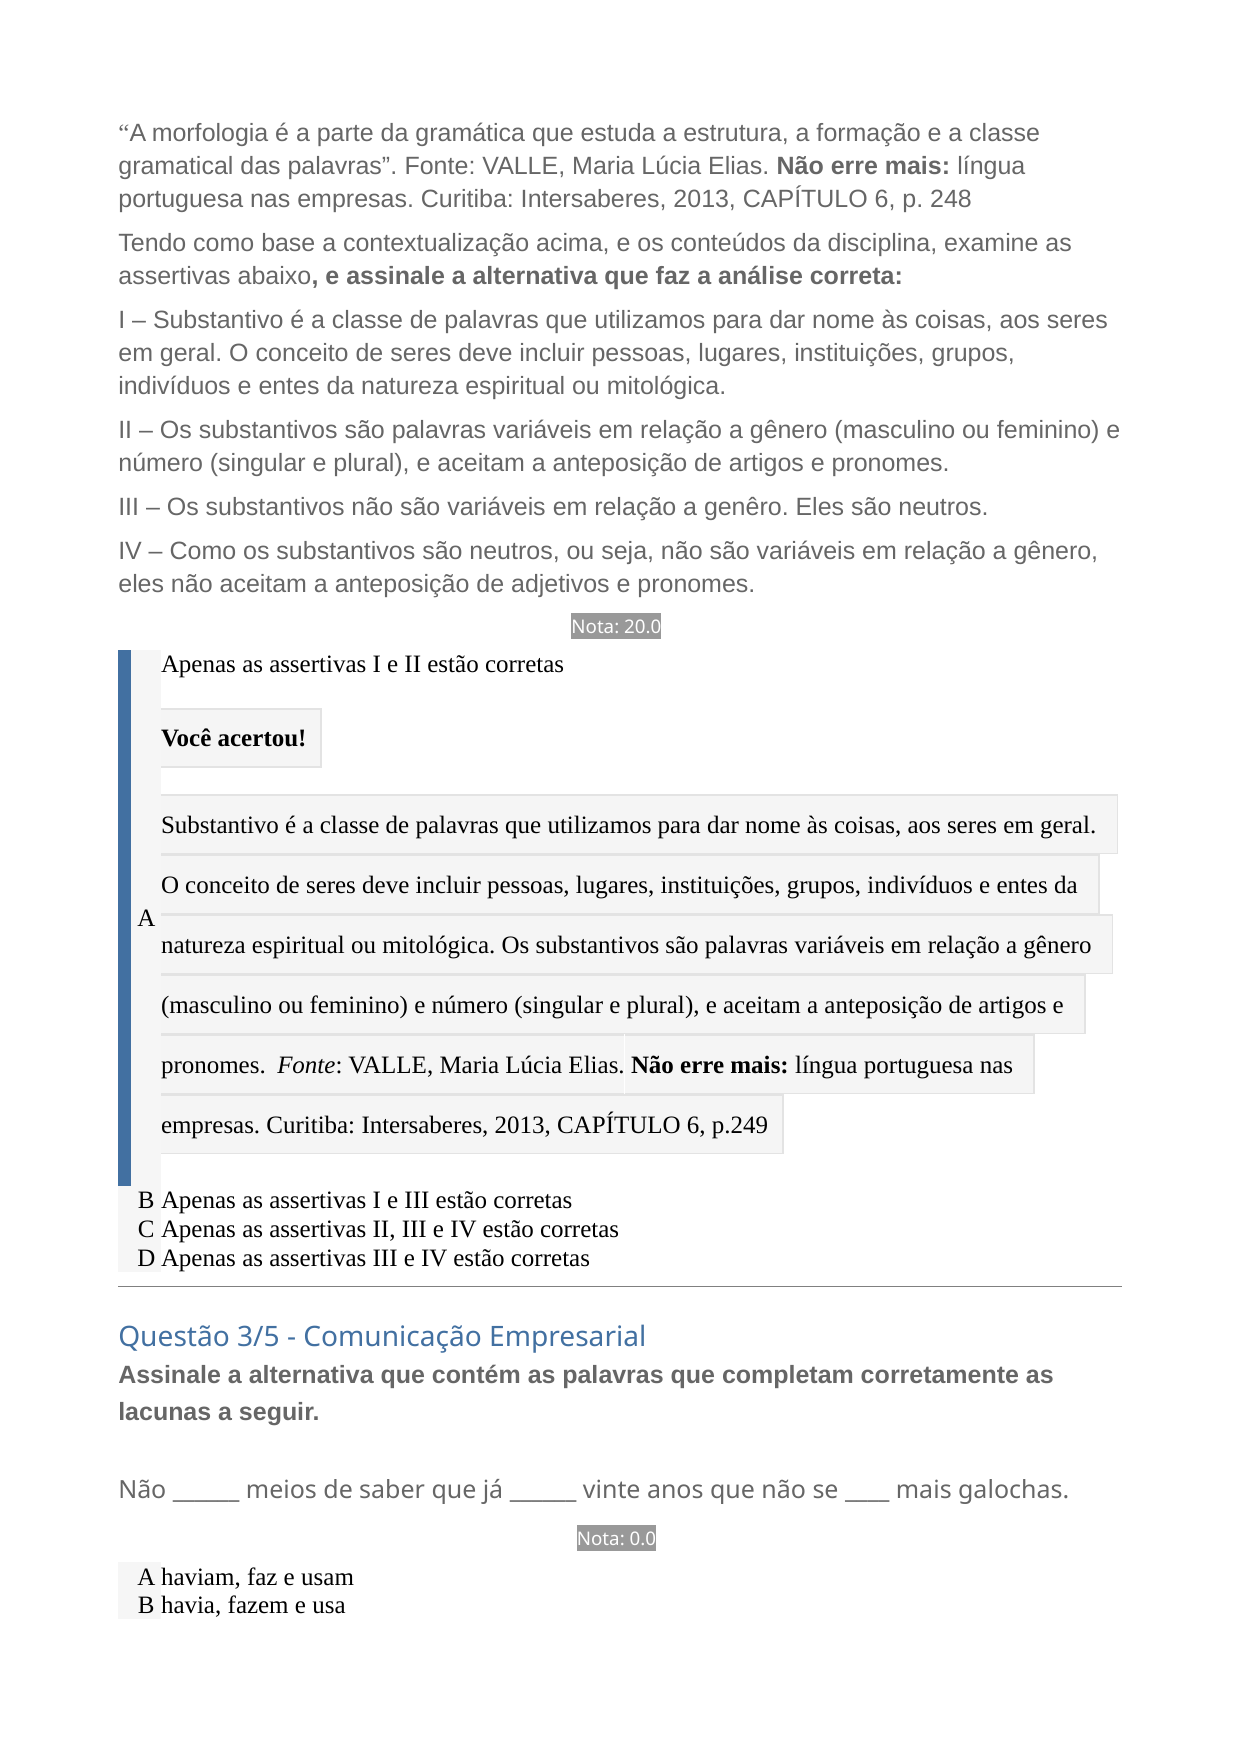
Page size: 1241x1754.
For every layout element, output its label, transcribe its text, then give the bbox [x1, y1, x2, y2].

text Tendo como base a contextualização acima, e os conteúdos da disciplina, examine as assertivas abaixo, e assinale a alternativa que faz a análise correta: [118, 228, 1122, 290]
table_cell C [131, 1214, 161, 1243]
table_header [118, 650, 131, 1186]
table_cell Apenas as assertivas I e III estão corretas [161, 1186, 1122, 1214]
text III – Os substantivos não são variáveis em relação a genêro. Eles são neutros. [118, 492, 1122, 521]
table_header A [131, 1562, 161, 1591]
table_cell havia, fazem e usa [161, 1591, 1122, 1619]
table_header haviam, faz e usam [161, 1562, 1122, 1591]
text Nota: 0.0 [118, 1525, 1114, 1551]
table_header Apenas as assertivas I e II estão corretas Você acertou! Substantivo é a classe de palavras que utilizamos para dar nome às coisas, aos seres em geral. O conceito de seres deve incluir pessoas, lugares, instituições, grupos, indivíduos e entes da natureza espiritual ou mitológica. Os substantivos são palavras variáveis em relação a gênero (masculino ou feminino) e número (singular e plural), e aceitam a anteposição de artigos e pronomes. Fonte: VALLE, Maria Lúcia Elias. Não erre mais: língua portuguesa nas empresas. Curitiba: Intersaberes, 2013, CAPÍTULO 6, p.249 [161, 650, 1122, 1186]
text Questão 3/5 - Comunicação Empresarial [118, 1316, 1122, 1354]
text II – Os substantivos são palavras variáveis em relação a gênero (masculino ou feminino) e número (singular e plural), e aceitam a anteposição de artigos e pronomes. [118, 415, 1122, 477]
table_cell [118, 1243, 131, 1272]
text I – Substantivo é a classe de palavras que utilizamos para dar nome às coisas, aos seres em geral. O conceito de seres deve incluir pessoas, lugares, instituições, grupos, indivíduos e entes da natureza espiritual ou mitológica. [118, 305, 1122, 400]
table_cell B [131, 1186, 161, 1214]
text IV – Como os substantivos são neutros, ou seja, não são variáveis em relação a gênero, eles não aceitam a anteposição de adjetivos e pronomes. [118, 536, 1122, 598]
table_cell [118, 1591, 131, 1619]
text Nota: 20.0 [118, 613, 1114, 639]
text “A morfologia é a parte da gramática que estuda a estrutura, a formação e a classe gramatical das palavras”. Fonte: VALLE, Maria Lúcia Elias. Não erre mais: língua portuguesa nas empresas. Curitiba: Intersaberes, 2013, CAPÍTULO 6, p. 248 [118, 118, 1122, 213]
table_cell [118, 1214, 131, 1243]
table_cell D [131, 1243, 161, 1272]
table_cell [118, 1186, 131, 1214]
table_cell Apenas as assertivas III e IV estão corretas [161, 1243, 1122, 1272]
table_cell B [131, 1591, 161, 1619]
table_header A [131, 650, 161, 1186]
table_cell Apenas as assertivas II, III e IV estão corretas [161, 1214, 1122, 1243]
table_header [118, 1562, 131, 1591]
text Assinale a alternativa que contém as palavras que completam corretamente as lacunas a seguir. Não ______ meios de saber que já ______ vinte anos que não se ____ mais galochas. [118, 1360, 1122, 1506]
